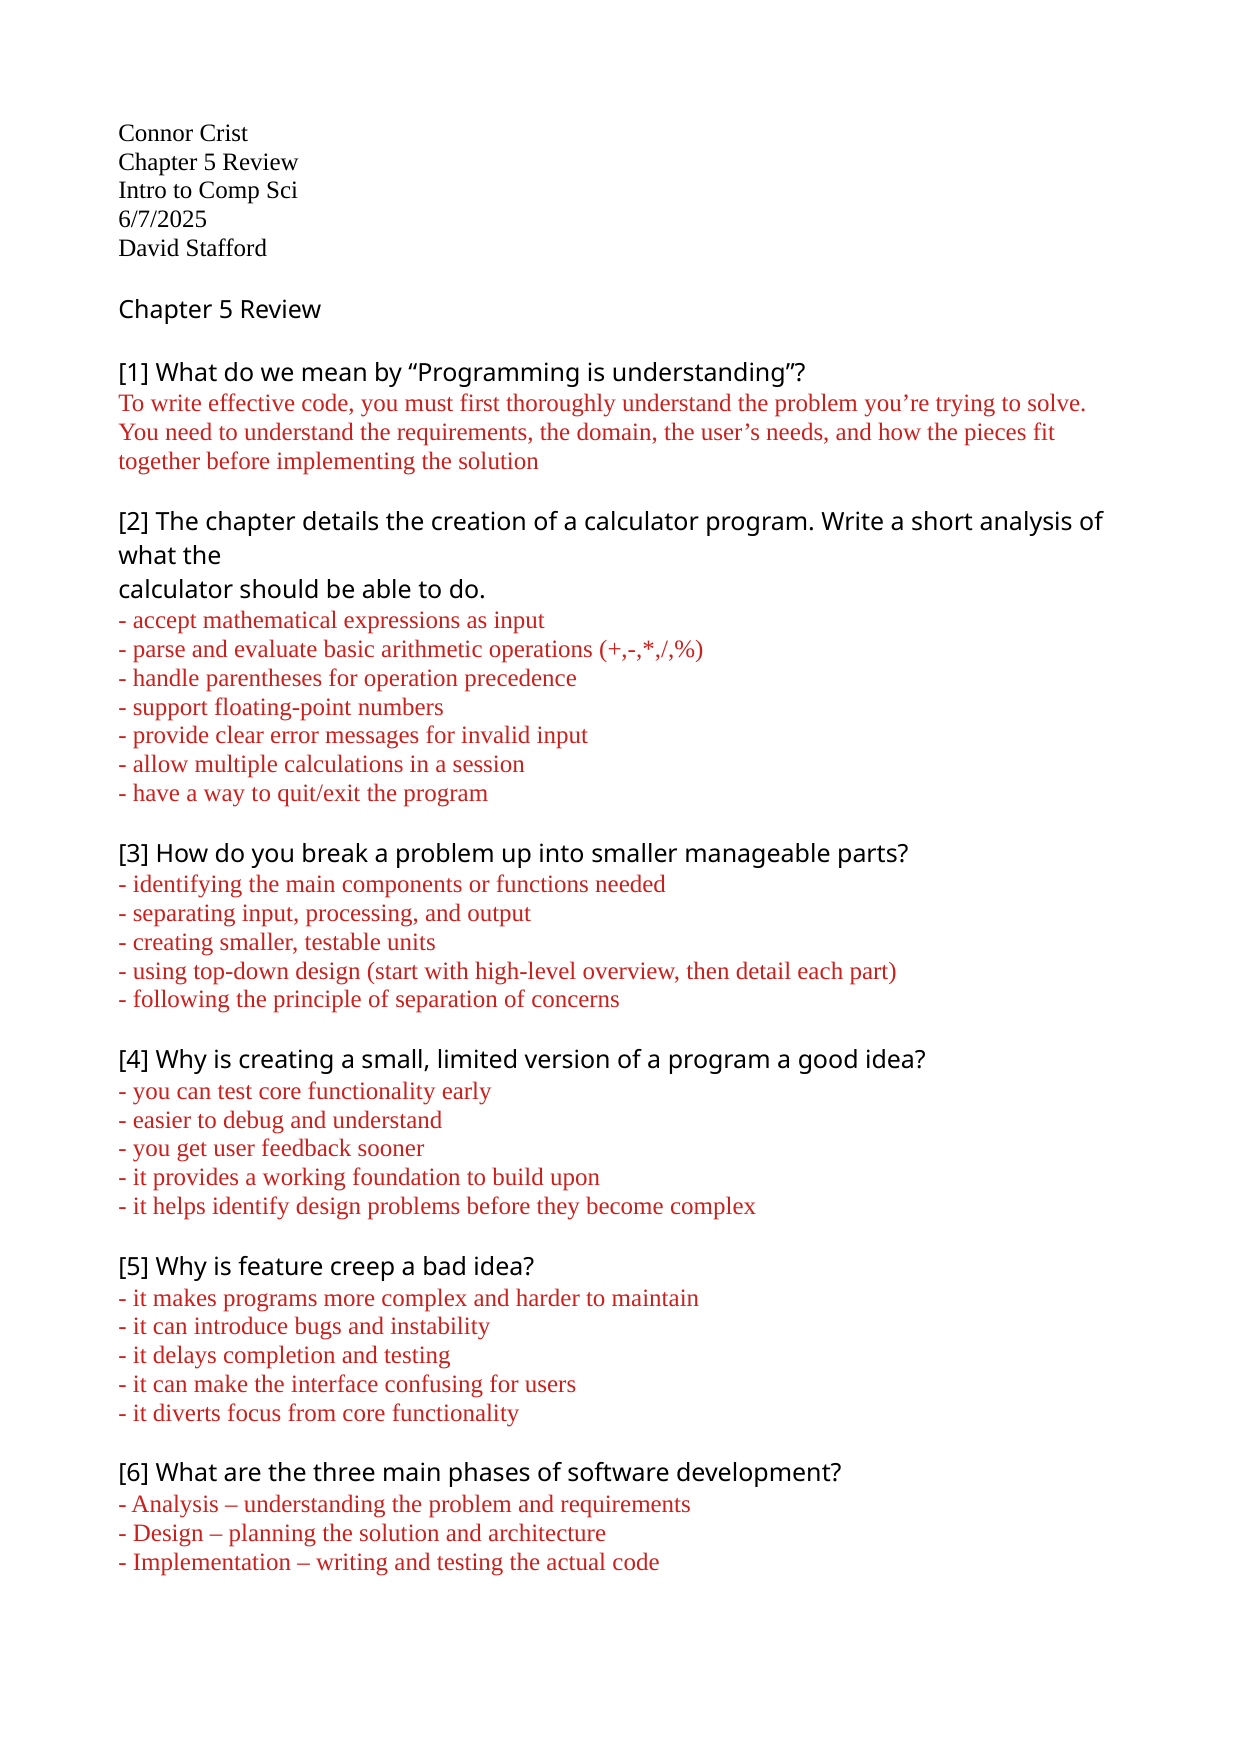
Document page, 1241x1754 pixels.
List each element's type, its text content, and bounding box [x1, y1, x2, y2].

text - it helps identify design problems before they become complex [118, 1191, 1122, 1220]
text - provide clear error messages for invalid input [118, 720, 1122, 749]
text [5] Why is feature creep a bad idea? - it makes programs more complex and harder to maintain [118, 1248, 1122, 1311]
text - it can make the interface confusing for users [118, 1369, 1122, 1398]
text - easier to debug and understand [118, 1105, 1122, 1133]
text - it provides a working foundation to build upon [118, 1162, 1122, 1191]
text - allow multiple calculations in a session [118, 749, 1122, 778]
text Chapter 5 Review [118, 291, 1122, 325]
text - have a way to quit/exit the program [118, 778, 1122, 807]
text - separating input, processing, and output [118, 898, 1122, 927]
text [2] The chapter details the creation of a calculator program. Write a short analysis of what the calculator should be able to do. - accept mathematical expressions as input [118, 503, 1122, 634]
text - it diverts focus from core functionality [118, 1398, 1122, 1426]
text To write effective code, you must first thoroughly understand the problem you’re trying to solve. You need to understand the requirements, the domain, the user’s needs, and how the pieces fit together before implementing the solution [118, 388, 1122, 503]
text - it delays completion and testing [118, 1340, 1122, 1369]
text [6] What are the three main phases of software development? - Analysis – understanding the problem and requirements [118, 1455, 1122, 1518]
text - you get user feedback sooner [118, 1133, 1122, 1162]
text - Design – planning the solution and architecture [118, 1518, 1122, 1547]
text - following the principle of separation of concerns [118, 984, 1122, 1013]
text - using top-down design (start with high-level overview, then detail each part) [118, 956, 1122, 984]
text - parse and evaluate basic arithmetic operations (+,-,*,/,%) [118, 634, 1122, 663]
text - support floating-point numbers [118, 692, 1122, 720]
text [1] What do we mean by “Programming is understanding”? [118, 325, 1122, 388]
text [3] How do you break a problem up into smaller manageable parts? - identifying the main components or functions needed [118, 835, 1122, 898]
text [4] Why is creating a small, limited version of a program a good idea? - you can test core functionality early [118, 1042, 1122, 1105]
text - creating smaller, testable units [118, 927, 1122, 956]
text - handle parentheses for operation precedence [118, 663, 1122, 692]
text - it can introduce bugs and instability [118, 1311, 1122, 1340]
text - Implementation – writing and testing the actual code [118, 1547, 1122, 1575]
